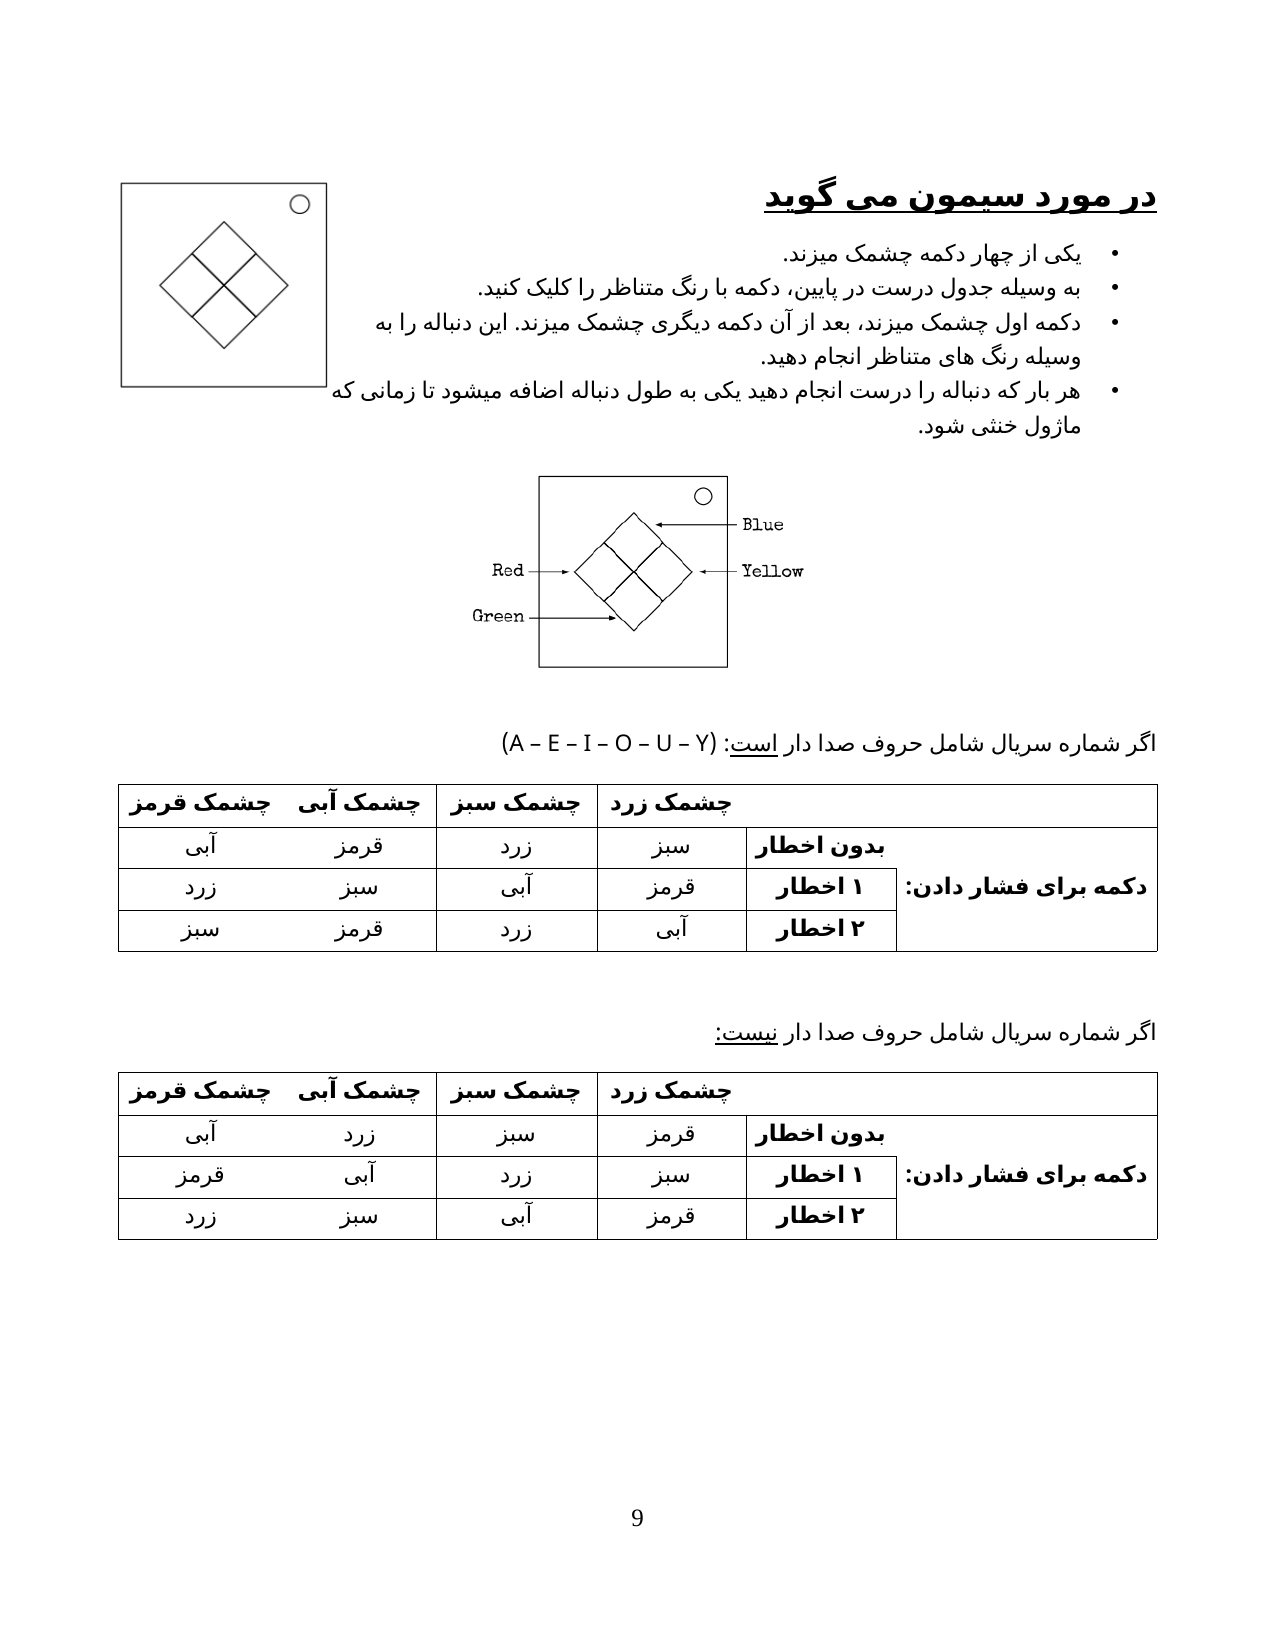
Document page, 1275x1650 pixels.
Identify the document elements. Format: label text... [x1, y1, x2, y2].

table_cell سبز [283, 1199, 436, 1239]
table_cell آبی [437, 1199, 597, 1239]
text اگر شماره سریال شامل حروف صدا دار نیست: [118, 1019, 1157, 1049]
table_cell قرمز [598, 1116, 746, 1156]
list به وسیله جدول درست در پایین، دکمه با رنگ متناظر را کلیک کنید. [329, 275, 1119, 305]
table_cell سبز [598, 828, 746, 868]
table_cell ۱ اخطار [747, 1157, 896, 1197]
table_cell زرد [437, 1157, 597, 1197]
table_cell دکمه برای فشار دادن: [896, 1116, 1157, 1239]
table_header [746, 1073, 1157, 1114]
table_header چشمک سبز [437, 785, 597, 827]
table_cell آبی [598, 911, 746, 951]
table_cell سبز [283, 869, 436, 910]
list هر بار که دنباله را درست انجام دهید یکی به طول دنباله اضافه میشود تا زمانی که ماژول خنثی شود. [118, 378, 1119, 443]
table_cell قرمز [119, 1157, 283, 1197]
table_cell ۱ اخطار [747, 869, 896, 910]
table_header چشمک آبی [283, 785, 436, 827]
table_header چشمک آبی [283, 1073, 436, 1114]
table_cell آبی [119, 1116, 283, 1156]
list یکی از چهار دکمه چشمک میزند. [329, 241, 1119, 271]
table_cell آبی [283, 1157, 436, 1197]
table_cell ۲ اخطار [747, 911, 896, 951]
table_cell ۲ اخطار [747, 1199, 896, 1239]
table_cell زرد [283, 1116, 436, 1156]
table_cell سبز [598, 1157, 746, 1197]
table_cell زرد [437, 828, 597, 868]
table_cell آبی [437, 869, 597, 910]
table_header چشمک قرمز [119, 1073, 283, 1114]
table_cell سبز [437, 1116, 597, 1156]
table_cell سبز [119, 911, 283, 951]
table_cell زرد [119, 869, 283, 910]
table_header چشمک قرمز [119, 785, 283, 827]
table_header چشمک زرد [598, 1073, 746, 1114]
table_header چشمک زرد [598, 785, 746, 827]
table_header چشمک سبز [437, 1073, 597, 1114]
list دکمه اول چشمک میزند، بعد از آن دکمه دیگری چشمک میزند. این دنباله را به وسیله رنگ های متناظر انجام دهید. [329, 309, 1119, 374]
table_cell دکمه برای فشار دادن: [896, 828, 1157, 951]
table_cell بدون اخطار [747, 1116, 896, 1156]
table_cell قرمز [598, 869, 746, 910]
table_cell آبی [119, 828, 283, 868]
table_cell بدون اخطار [747, 828, 896, 868]
picture [118, 179, 329, 390]
subtitle در مورد سیمون می گوید [118, 176, 1157, 220]
table_cell زرد [437, 911, 597, 951]
table_header [746, 785, 1157, 827]
table_cell قرمز [283, 911, 436, 951]
picture [461, 475, 814, 670]
table_cell زرد [119, 1199, 283, 1239]
text اگر شماره سریال شامل حروف صدا دار است: (A – E – I – O – U – Y) [118, 727, 1157, 761]
table_cell قرمز [283, 828, 436, 868]
table_cell قرمز [598, 1199, 746, 1239]
